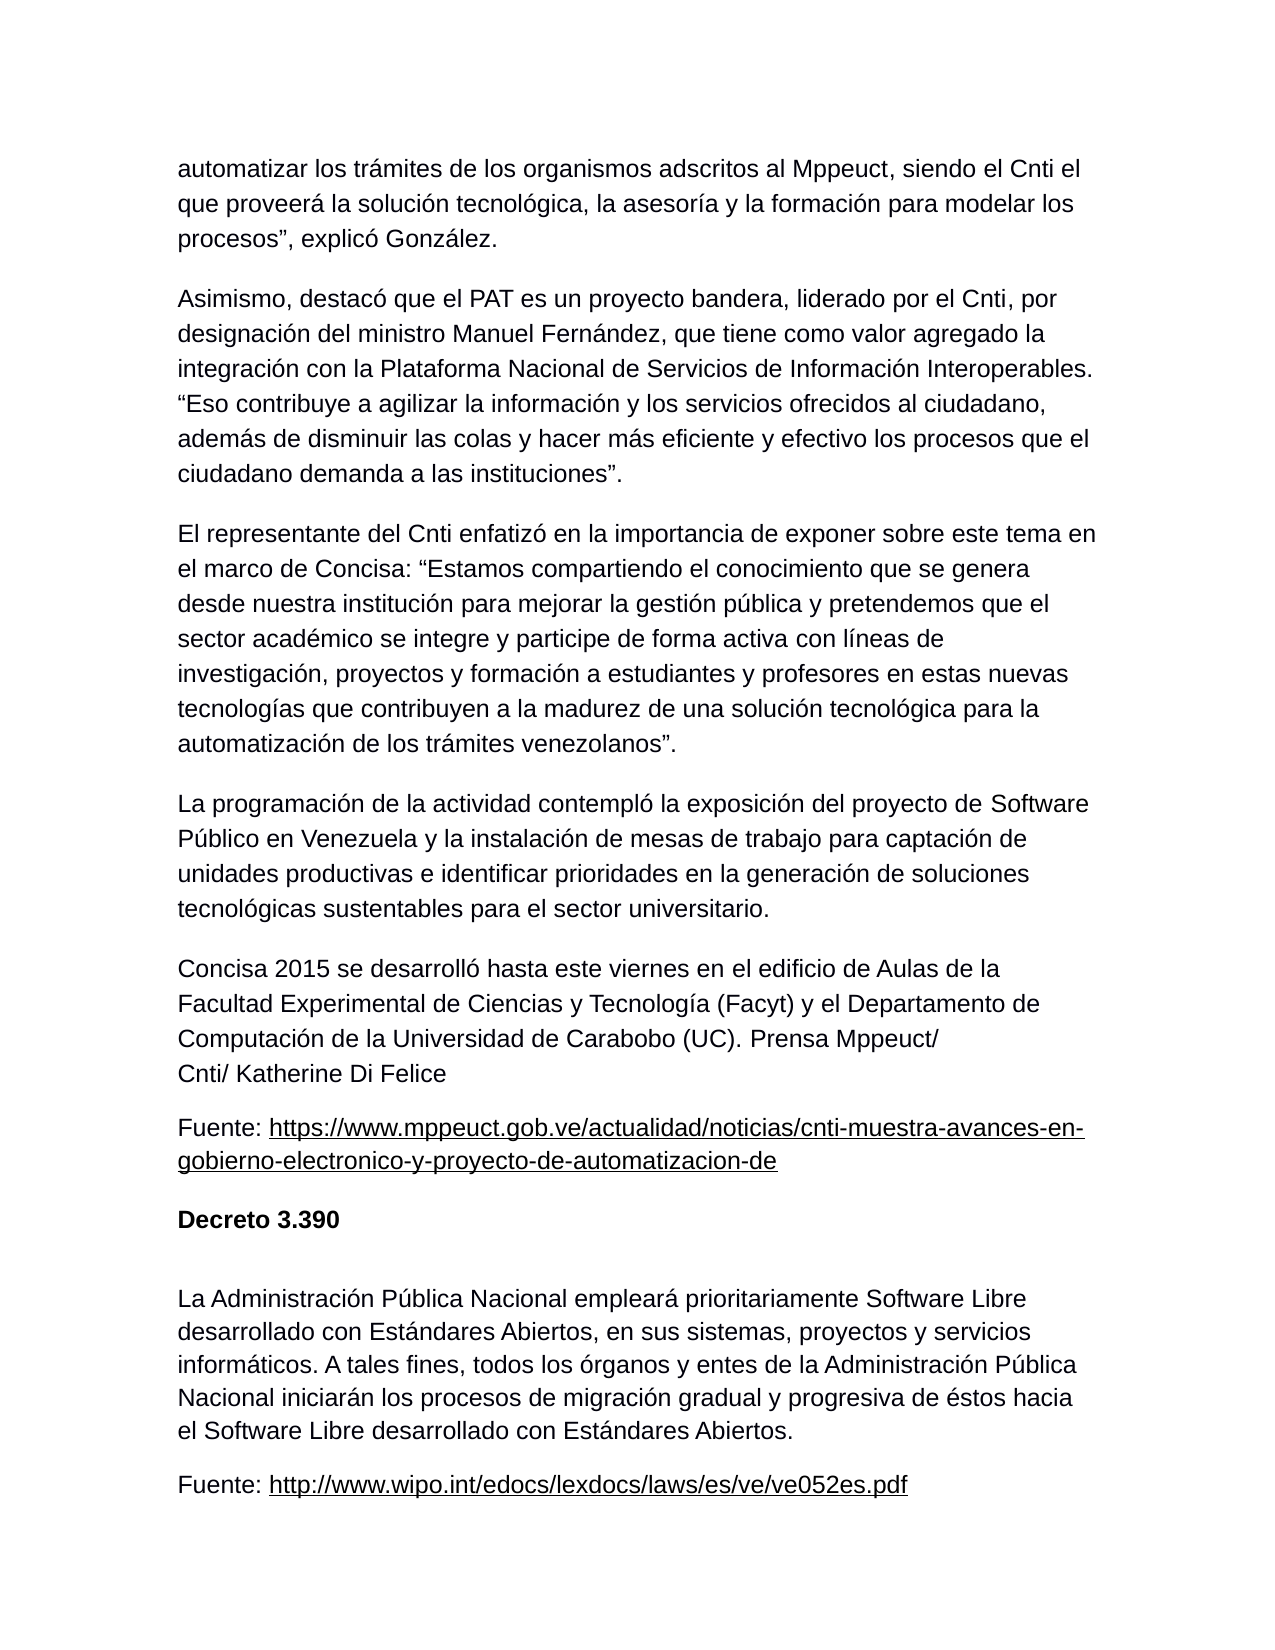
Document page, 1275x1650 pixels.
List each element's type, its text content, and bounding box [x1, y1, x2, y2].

text automatizar los trámites de los organismos adscritos al Mppeuct, siendo el Cnti el que proveerá la solución tecnológica, la asesoría y la formación para modelar los procesos”, explicó González. [177, 148, 1098, 253]
text Fuente: http://www.wipo.int/edocs/lexdocs/laws/es/ve/ve052es.pdf [177, 1470, 1098, 1498]
text La programación de la actividad contempló la exposición del proyecto de Software Público en Venezuela y la instalación de mesas de trabajo para captación de unidades productivas e identificar prioridades en la generación de soluciones tecnológicas sustentables para el sector universitario. [177, 783, 1098, 923]
text La Administración Pública Nacional empleará prioritariamente Software Libre desarrollado con Estándares Abiertos, en sus sistemas, proyectos y servicios informáticos. A tales fines, todos los órganos y entes de la Administración Pública Nacional iniciarán los procesos de migración gradual y progresiva de éstos hacia el Software Libre desarrollado con Estándares Abiertos. [177, 1284, 1098, 1445]
text Decreto 3.390 [177, 1199, 1098, 1234]
text Asimismo, destacó que el PAT es un proyecto bandera, liderado por el Cnti, por designación del ministro Manuel Fernández, que tiene como valor agregado la integración con la Plataforma Nacional de Servicios de Información Interoperables. “Eso contribuye a agilizar la información y los servicios ofrecidos al ciudadano, además de disminuir las colas y hacer más eficiente y efectivo los procesos que el ciudadano demanda a las instituciones”. [177, 278, 1098, 488]
text Fuente: https://www.mppeuct.gob.ve/actualidad/noticias/cnti-muestra-avances-en-gobierno-electronico-y-proyecto-de-automatizacion-de [177, 1113, 1098, 1174]
text Concisa 2015 se desarrolló hasta este viernes en el edificio de Aulas de la Facultad Experimental de Ciencias y Tecnología (Facyt) y el Departamento de Computación de la Universidad de Carabobo (UC). Prensa Mppeuct/ Cnti/ Katherine Di Felice [177, 948, 1098, 1088]
text El representante del Cnti enfatizó en la importancia de exponer sobre este tema en el marco de Concisa: “Estamos compartiendo el conocimiento que se genera desde nuestra institución para mejorar la gestión pública y pretendemos que el sector académico se integre y participe de forma activa con líneas de investigación, proyectos y formación a estudiantes y profesores en estas nuevas tecnologías que contribuyen a la madurez de una solución tecnológica para la automatización de los trámites venezolanos”. [177, 513, 1098, 758]
